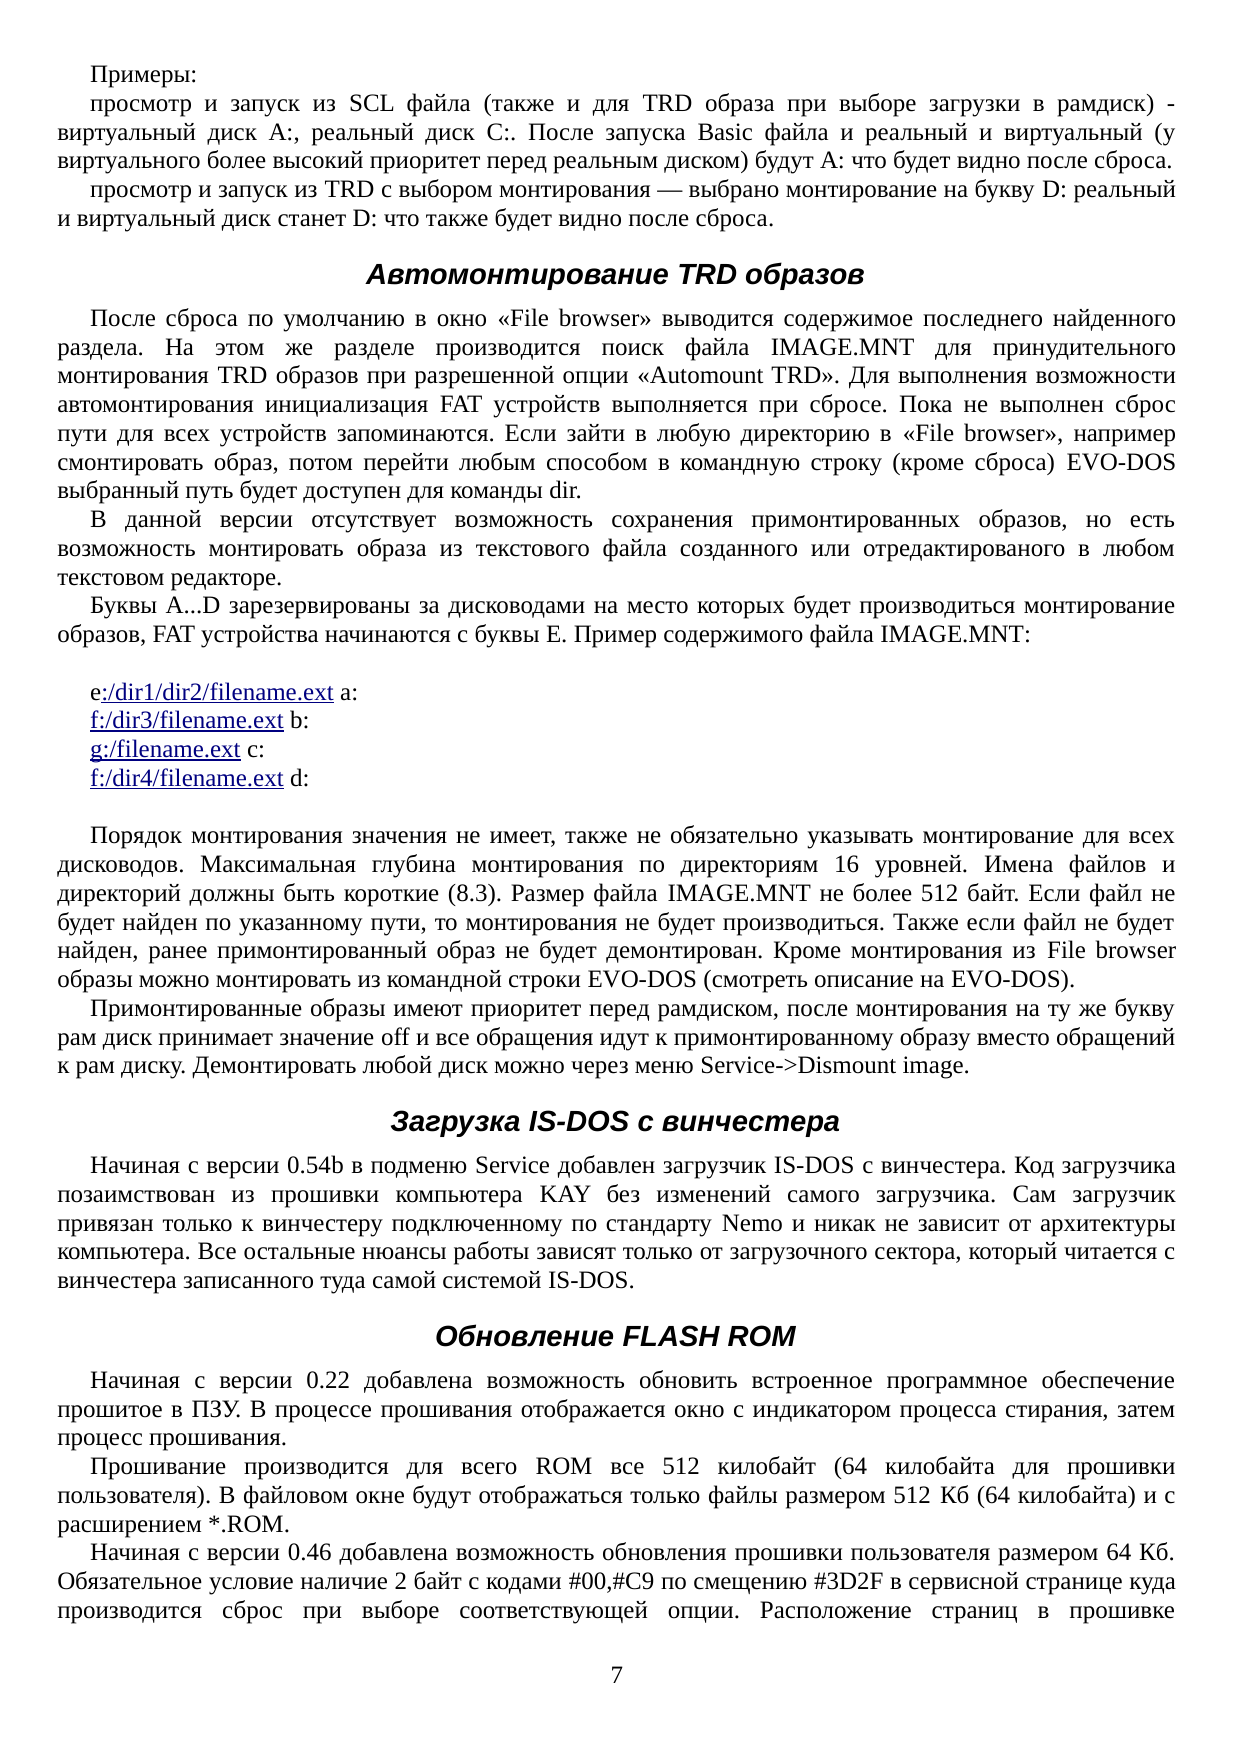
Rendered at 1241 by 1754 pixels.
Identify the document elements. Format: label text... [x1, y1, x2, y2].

text Начиная с версии 0.54b в подменю Service добавлен загрузчик IS-DOS с винчестера. Код загрузчика позаимствован из прошивки компьютера KAY без изменений самого загрузчика. Сам загрузчик привязан только к винчестеру подключенному по стандарту Nemo и никак не зависит от архитектуры компьютера. Все остальные нюансы работы зависят только от загрузочного сектора, который читается с винчестера записанного туда самой системой IS-DOS. [57, 1150, 1176, 1294]
subtitle Обновление FLASH ROM [57, 1319, 1176, 1352]
text f:/dir3/filename.ext b: [57, 705, 1176, 734]
text После сброса по умолчанию в окно «File browser» выводится содержимое последнего найденного раздела. На этом же разделе производится поиск файла IMAGE.MNT для принудительного монтирования TRD образов при разрешенной опции «Automount TRD». Для выполнения возможности автомонтирования инициализация FAT устройств выполняется при сбросе. Пока не выполнен сброс пути для всех устройств запоминаются. Если зайти в любую директорию в «File browser», например смонтировать образ, потом перейти любым способом в командную строку (кроме сброса) EVO-DOS выбранный путь будет доступен для команды dir. [57, 303, 1176, 504]
text g:/filename.ext c: [57, 734, 1176, 763]
text Порядок монтирования значения не имеет, также не обязательно указывать монтирование для всех дисководов. Максимальная глубина монтирования по директориям 16 уровней. Имена файлов и директорий должны быть короткие (8.3). Размер файла IMAGE.MNT не более 512 байт. Если файл не будет найден по указанному пути, то монтирования не будет производиться. Также если файл не будет найден, ранее примонтированный образ не будет демонтирован. Кроме монтирования из File browser образы можно монтировать из командной строки EVO-DOS (смотреть описание на EVO-DOS). [57, 820, 1176, 993]
text Начиная с версии 0.46 добавлена возможность обновления прошивки пользователя размером 64 Кб. Обязательное условие наличие 2 байт с кодами #00,#C9 по смещению #3D2F в сервисной странице куда производится сброс при выборе соответствующей опции. Расположение страниц в прошивке [57, 1537, 1176, 1624]
text Примеры: [57, 59, 1176, 88]
text Начиная с версии 0.22 добавлена возможность обновить встроенное программное обеспечение прошитое в ПЗУ. В процессе прошивания отображается окно с индикатором процесса стирания, затем процесс прошивания. [57, 1365, 1176, 1451]
text В данной версии отсутствует возможность сохранения примонтированных образов, но есть возможность монтировать образа из текстового файла созданного или отредактированого в любом текстовом редакторе. [57, 504, 1176, 590]
text Буквы A...D зарезервированы за дисководами на место которых будет производиться монтирование образов, FAT устройства начинаются с буквы E. Пример содержимого файла IMAGE.MNT: [57, 590, 1176, 648]
text Прошивание производится для всего ROM все 512 килобайт (64 килобайта для прошивки пользователя). В файловом окне будут отображаться только файлы размером 512 Кб (64 килобайта) и с расширением *.ROM. [57, 1451, 1176, 1537]
text просмотр и запуск из TRD с выбором монтирования — выбрано монтирование на букву D: реальный и виртуальный диск станет D: что также будет видно после сброса. [57, 174, 1176, 232]
text Примонтированные образы имеют приоритет перед рамдиском, после монтирования на ту же букву рам диск принимает значение off и все обращения идут к примонтированному образу вместо обращений к рам диску. Демонтировать любой диск можно через меню Service->Dismount image. [57, 993, 1176, 1079]
subtitle Загрузка IS-DOS с винчестера [57, 1104, 1176, 1138]
subtitle Автомонтирование TRD образов [57, 257, 1176, 290]
text f:/dir4/filename.ext d: [57, 763, 1176, 792]
text e:/dir1/dir2/filename.ext a: [57, 677, 1176, 705]
text просмотр и запуск из SCL файла (также и для TRD образа при выборе загрузки в рамдиск) - виртуальный диск A:, реальный диск C:. После запуска Basic файла и реальный и виртуальный (у виртуального более высокий приоритет перед реальным диском) будут А: что будет видно после сброса. [57, 88, 1176, 174]
